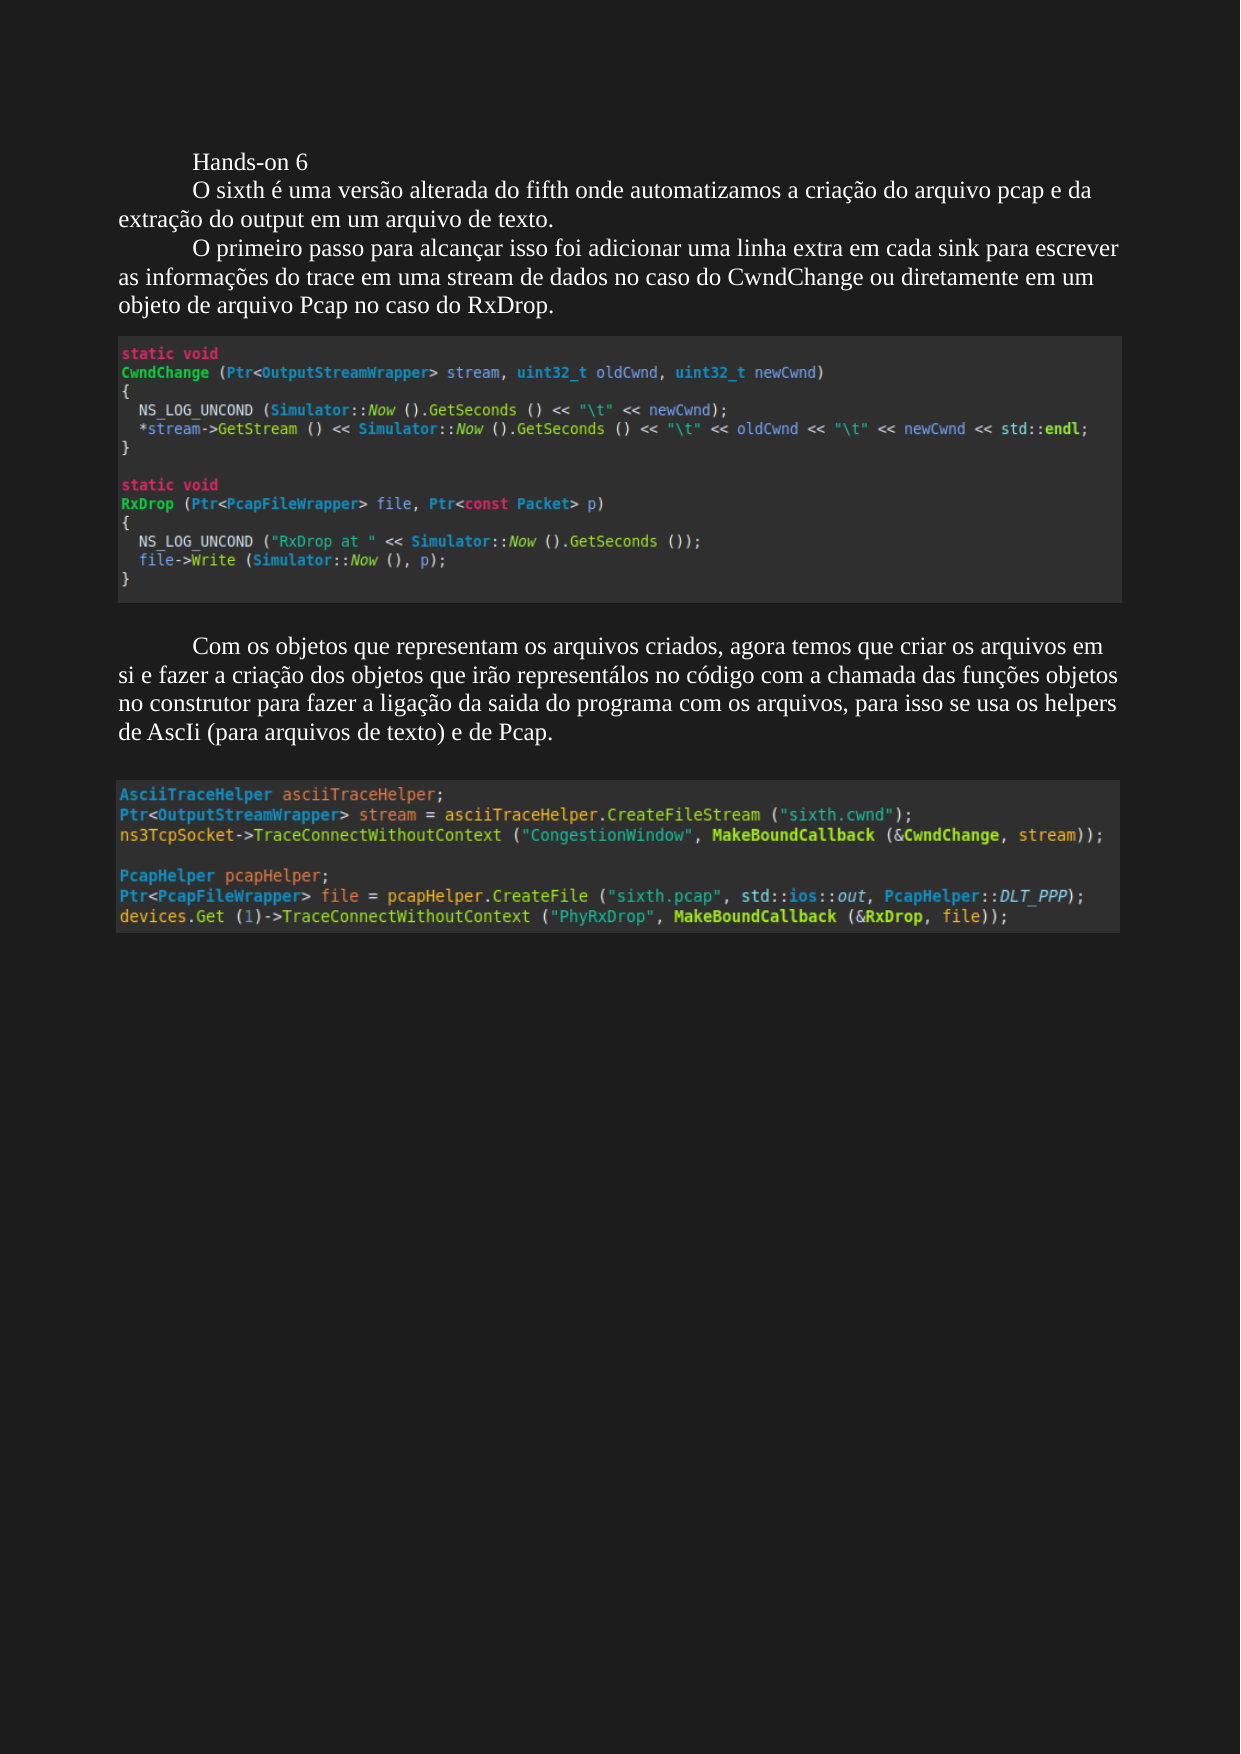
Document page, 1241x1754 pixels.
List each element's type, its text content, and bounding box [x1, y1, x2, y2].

text O sixth é uma versão alterada do fifth onde automatizamos a criação do arquivo pcap e da extração do output em um arquivo de texto. [118, 176, 1122, 233]
text Hands-on 6 [118, 147, 1122, 176]
picture [118, 336, 1123, 603]
text O primeiro passo para alcançar isso foi adicionar uma linha extra em cada sink para escrever as informações do trace em uma stream de dados no caso do CwndChange ou diretamente em um objeto de arquivo Pcap no caso do RxDrop. [118, 233, 1122, 319]
text Com os objetos que representam os arquivos criados, agora temos que criar os arquivos em si e fazer a criação dos objetos que irão representálos no código com a chamada das funções objetos no construtor para fazer a ligação da saida do programa com os arquivos, para isso se usa os helpers de AscIi (para arquivos de texto) e de Pcap. [118, 631, 1122, 746]
picture [115, 780, 1120, 933]
